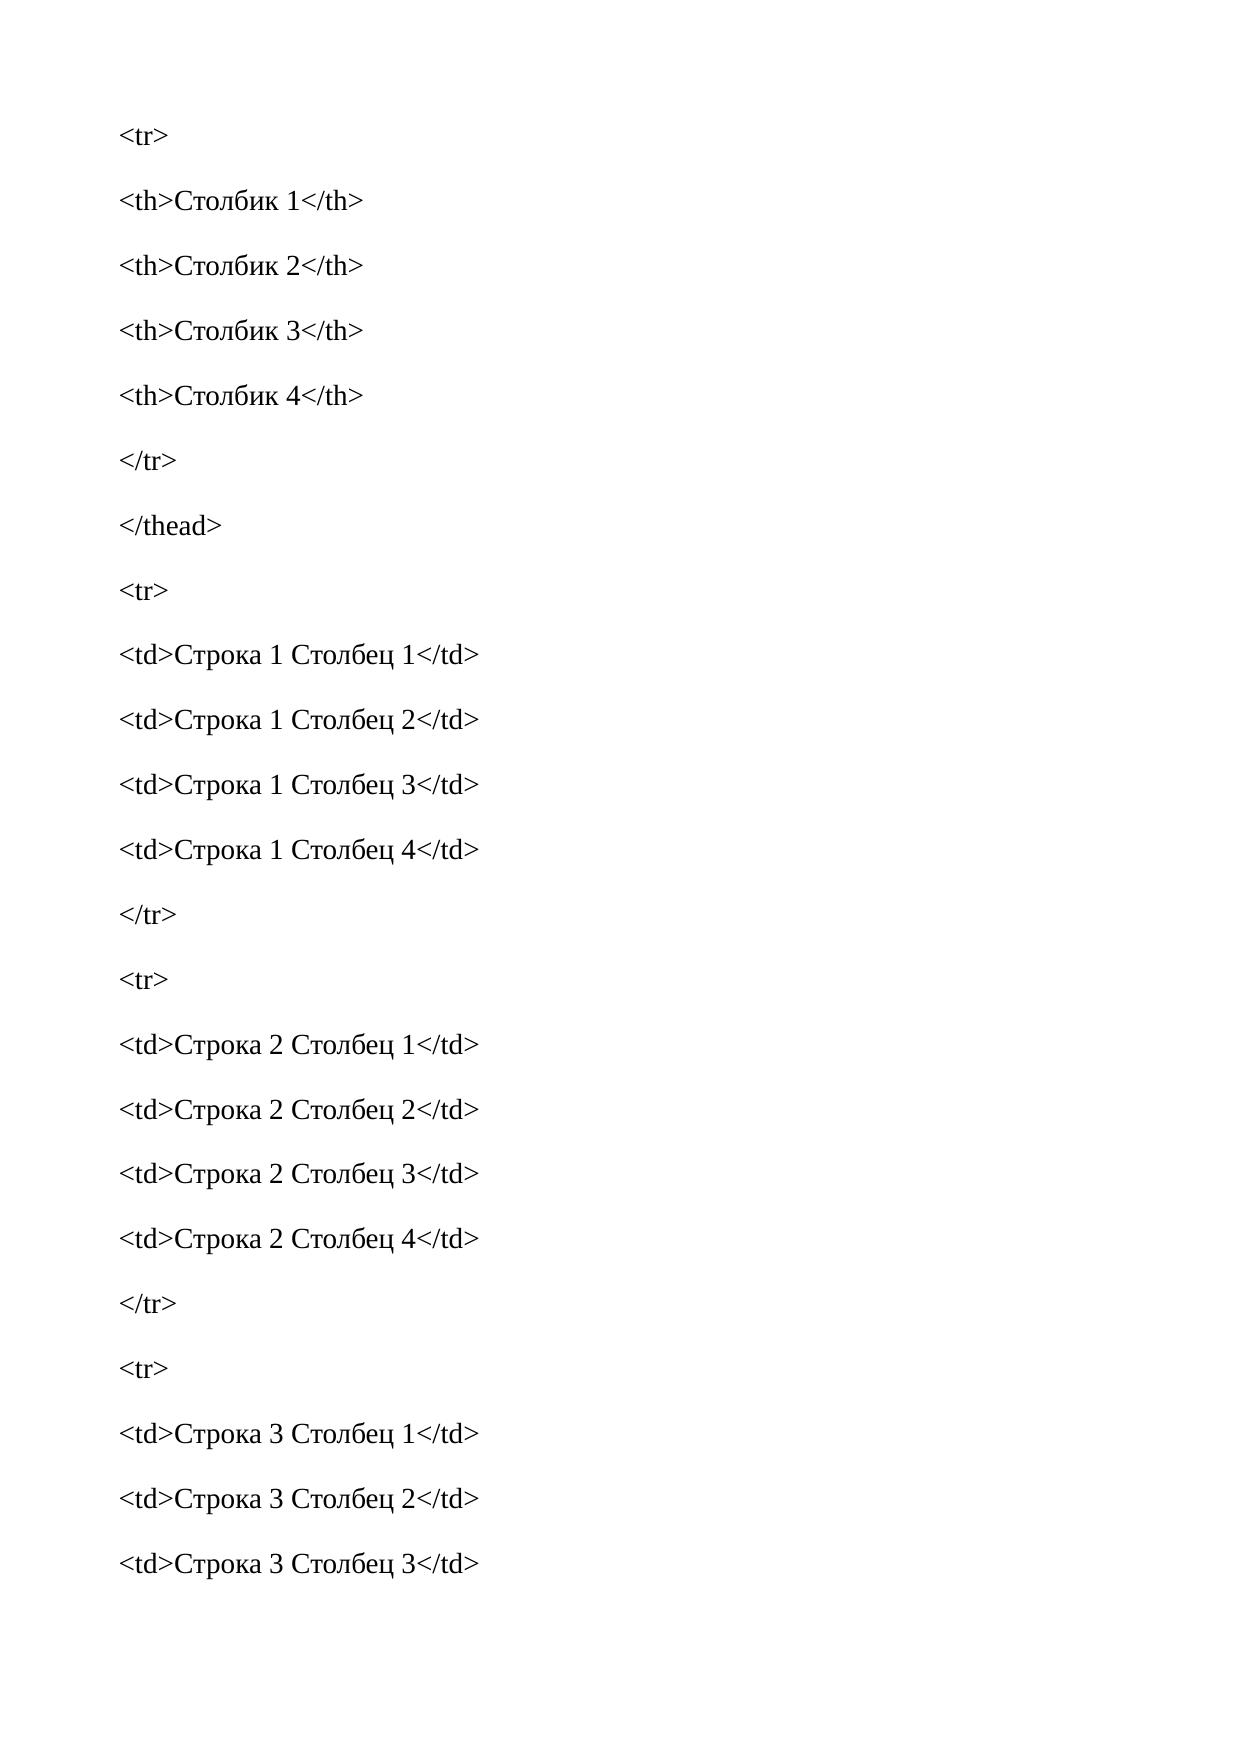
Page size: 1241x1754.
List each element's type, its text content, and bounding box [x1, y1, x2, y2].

text </thead> [118, 508, 1122, 541]
text <td>Строка 2 Столбец 3</td> [118, 1157, 1122, 1190]
text <td>Строка 3 Столбец 3</td> [118, 1546, 1122, 1579]
text </tr> [118, 1286, 1122, 1320]
text <td>Строка 3 Столбец 1</td> [118, 1416, 1122, 1450]
text <td>Строка 3 Столбец 2</td> [118, 1481, 1122, 1515]
text <th>Столбик 3</th> [118, 313, 1122, 347]
text <td>Строка 1 Столбец 3</td> [118, 767, 1122, 801]
text </tr> [118, 897, 1122, 931]
text <th>Столбик 2</th> [118, 248, 1122, 282]
text <td>Строка 2 Столбец 1</td> [118, 1027, 1122, 1060]
text <td>Строка 1 Столбец 1</td> [118, 637, 1122, 671]
text <th>Столбик 1</th> [118, 183, 1122, 217]
text <td>Строка 1 Столбец 2</td> [118, 702, 1122, 736]
text <tr> [118, 573, 1122, 606]
text <tr> [118, 962, 1122, 996]
text <th>Столбик 4</th> [118, 378, 1122, 411]
text <td>Строка 2 Столбец 4</td> [118, 1222, 1122, 1255]
text <tr> [118, 1351, 1122, 1385]
text <td>Строка 2 Столбец 2</td> [118, 1092, 1122, 1125]
text </tr> [118, 443, 1122, 476]
text <tr> [118, 118, 1122, 152]
text <td>Строка 1 Столбец 4</td> [118, 832, 1122, 866]
